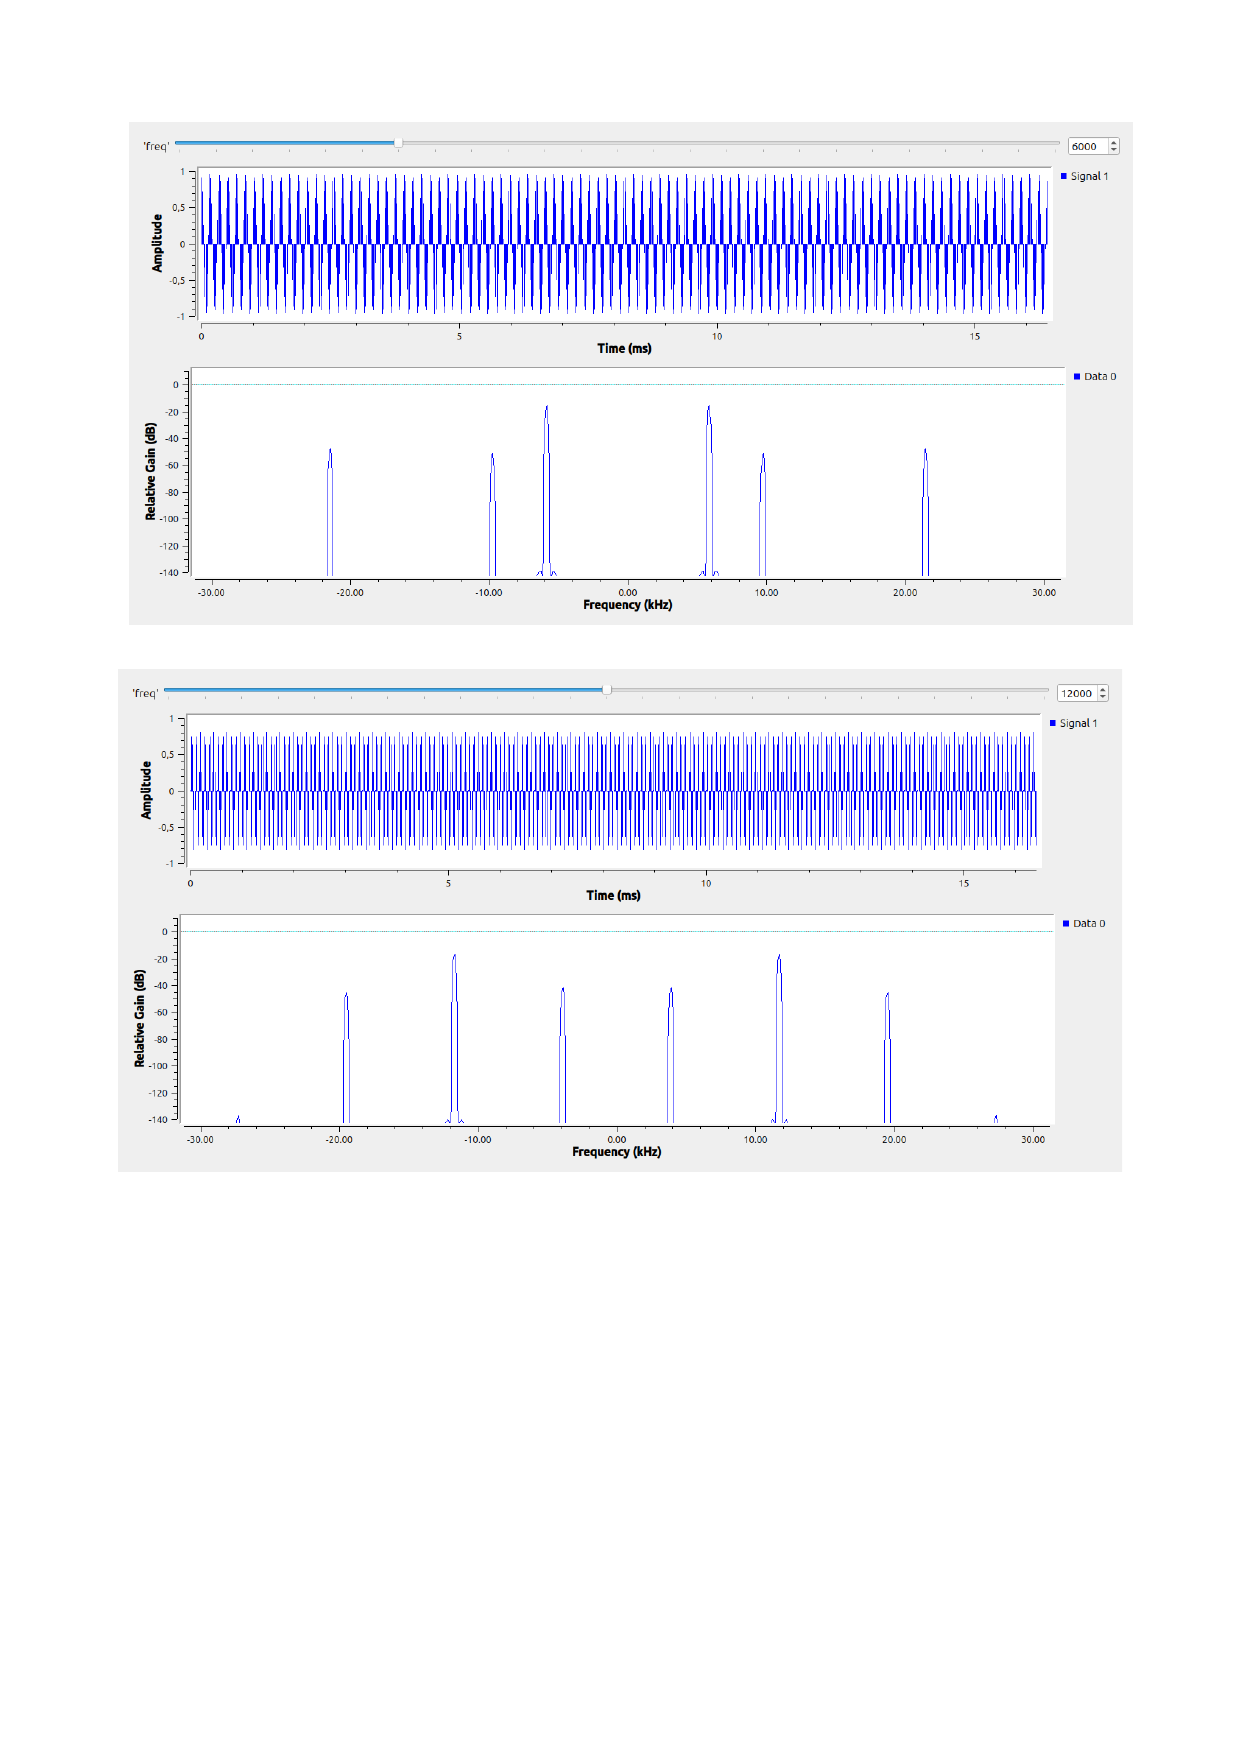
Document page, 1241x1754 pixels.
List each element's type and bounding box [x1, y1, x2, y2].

picture [118, 669, 1123, 1172]
picture [129, 122, 1133, 625]
